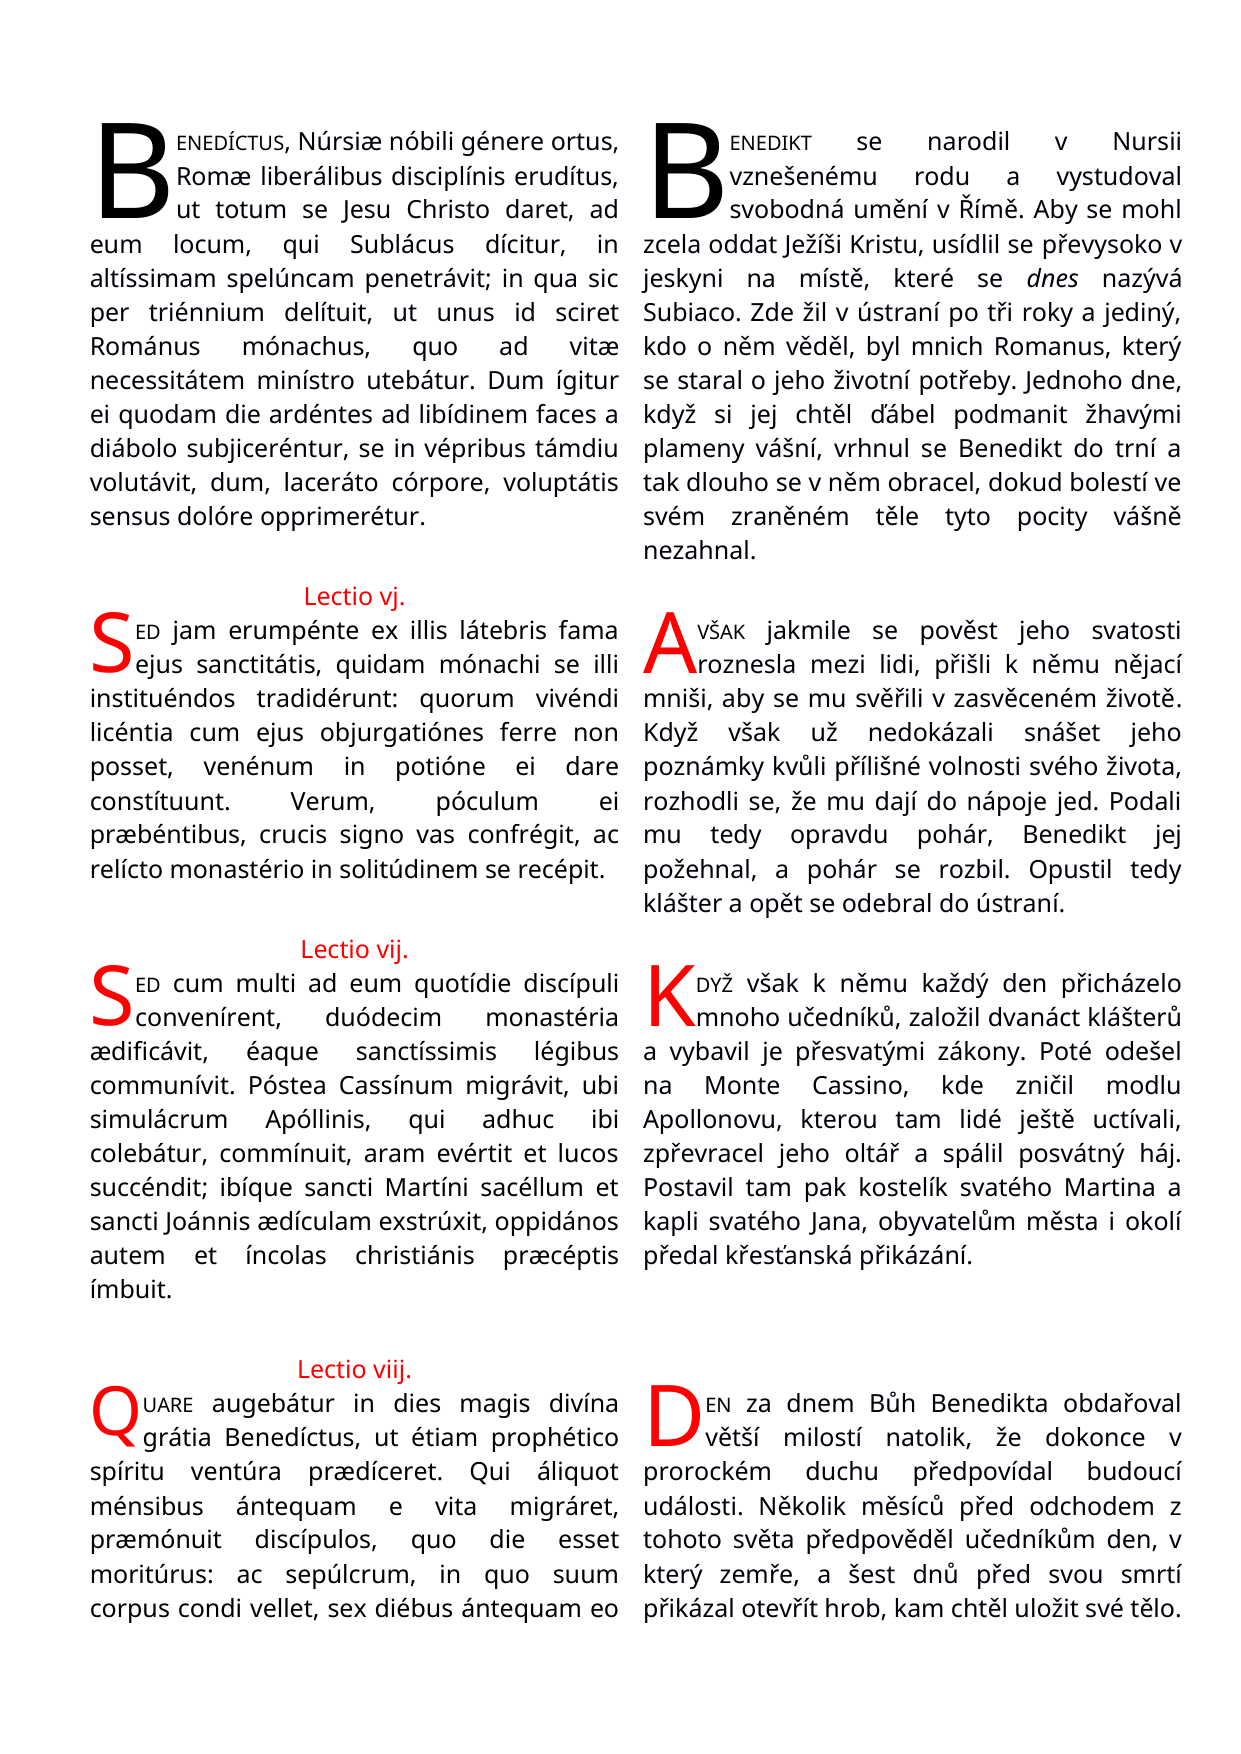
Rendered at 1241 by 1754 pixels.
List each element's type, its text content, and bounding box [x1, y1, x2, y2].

table_cell Když však k němu každý den přicházelo mnoho učedníků, založil dvanáct klášterů a vybavil je přesvatými zákony. Poté odešel na Monte Cassino, kde zničil modlu Apollonovu, kterou tam lidé ještě uctívali, zpřevracel jeho oltář a spálil posvátný háj. Postavil tam pak kostelík svatého Martina a kapli svatého Jana, obyvatelům města i okolí předal křesťanská přikázání. [631, 925, 1194, 1346]
table_cell Lectio vj. Sed jam erumpénte ex illis látebris fama ejus sanctitátis, quidam mónachi se illi instituéndos tradidérunt: quorum vivéndi licéntia cum ejus objurgatiónes ferre non posset, venénum in potióne ei dare constítuunt. Verum, póculum ei præbéntibus, crucis signo vas confrégit, ac relícto monastério in solitúdinem se recépit. [78, 573, 631, 925]
table_cell Benedíctus, Núrsiæ nóbili génere ortus, Romæ liberálibus disciplínis erudítus, ut totum se Jesu Christo daret, ad eum locum, qui Sublácus dícitur, in altíssimam spelúncam penetrávit; in qua sic per triénnium delítuit, ut unus id sciret Románus mónachus, quo ad vitæ necessitátem minístro utebátur. Dum ígitur ei quodam die ardéntes ad libídinem faces a diábolo subjiceréntur, se in vépribus támdiu volutávit, dum, laceráto córpore, voluptátis sensus dolóre opprimerétur. [78, 118, 631, 573]
table_cell Lectio viij. Quare augebátur in dies magis divína grátia Benedíctus, ut étiam prophético spíritu ventúra prædíceret. Qui áliquot ménsibus ántequam e vita migráret, præmónuit discípulos, quo die esset moritúrus: ac sepúlcrum, in quo suum corpus condi vellet, sex diébus ántequam eo [78, 1346, 631, 1630]
table_cell Avšak jakmile se pověst jeho svatosti roznesla mezi lidi, přišli k němu nějací mniši, aby se mu svěřili v zasvěceném životě. Když však už nedokázali snášet jeho poznámky kvůli přílišné volnosti svého života, rozhodli se, že mu dají do nápoje jed. Podali mu tedy opravdu pohár, Benedikt jej požehnal, a pohár se rozbil. Opustil tedy klášter a opět se odebral do ústraní. [631, 573, 1194, 925]
table_cell Lectio vij. Sed cum multi ad eum quotídie discípuli convenírent, duódecim monastéria ædificávit, éaque sanctíssimis légibus communívit. Póstea Cassínum migrávit, ubi simulácrum Apóllinis, qui adhuc ibi colebátur, commínuit, aram evértit et lucos succéndit; ibíque sancti Martíni sacéllum et sancti Joánnis ædículam exstrúxit, oppidános autem et íncolas christiánis præcéptis ímbuit. [78, 925, 631, 1346]
table_cell Den za dnem Bůh Benedikta obdařoval větší milostí natolik, že dokonce v prorockém duchu předpovídal budoucí události. Několik měsíců před odchodem z tohoto světa předpověděl učedníkům den, v který zemře, a šest dnů před svou smrtí přikázal otevřít hrob, kam chtěl uložit své tělo. [631, 1346, 1194, 1630]
table_cell Benedikt se narodil v Nursii vznešenému rodu a vystudoval svobodná umění v Římě. Aby se mohl zcela oddat Ježíši Kristu, usídlil se převysoko v jeskyni na místě, které se dnes nazývá Subiaco. Zde žil v ústraní po tři roky a jediný, kdo o něm věděl, byl mnich Romanus, který se staral o jeho životní potřeby. Jednoho dne, když si jej chtěl ďábel podmanit žhavými plameny vášní, vrhnul se Benedikt do trní a tak dlouho se v něm obracel, dokud bolestí ve svém zraněném těle tyto pocity vášně nezahnal. [631, 118, 1194, 573]
